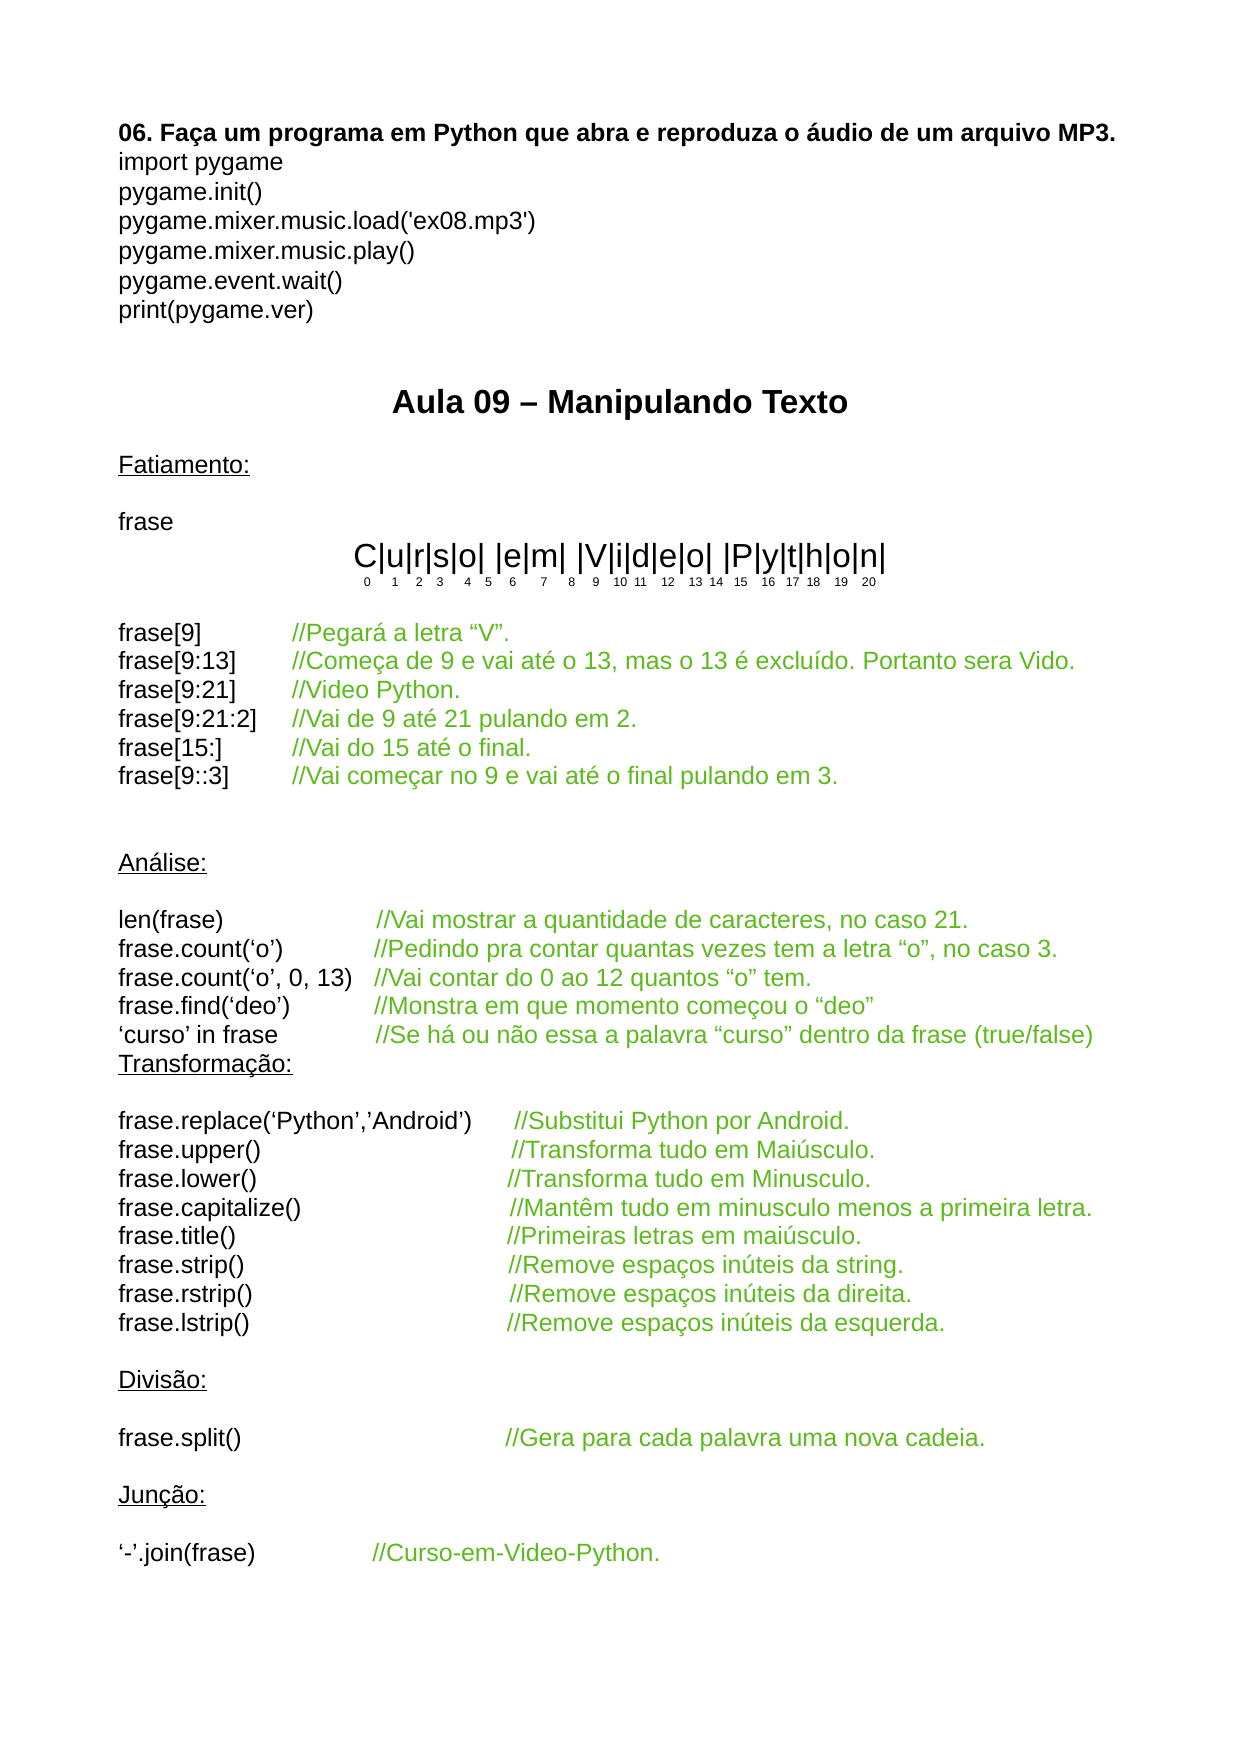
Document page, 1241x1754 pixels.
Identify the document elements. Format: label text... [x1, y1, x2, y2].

text Aula 09 – Manipulando Texto [118, 382, 1122, 421]
text frase.upper() //Transforma tudo em Maiúsculo. [118, 1135, 1122, 1164]
text frase[9:13] //Começa de 9 e vai até o 13, mas o 13 é excluído. Portanto sera Vido. [118, 646, 1122, 675]
text 06. Faça um programa em Python que abra e reproduza o áudio de um arquivo MP3. [118, 118, 1122, 147]
text frase.lower() //Transforma tudo em Minusculo. [118, 1164, 1122, 1192]
text frase.find(‘deo’) //Monstra em que momento começou o “deo” [118, 991, 1122, 1020]
text Análise: [118, 847, 1122, 876]
text frase.capitalize() //Mantêm tudo em minusculo menos a primeira letra. [118, 1192, 1122, 1221]
text frase.title() //Primeiras letras em maiúsculo. [118, 1221, 1122, 1250]
text frase.split() //Gera para cada palavra uma nova cadeia. [118, 1422, 1122, 1451]
text frase.lstrip() //Remove espaços inúteis da esquerda. [118, 1307, 1122, 1336]
text frase.rstrip() //Remove espaços inúteis da direita. [118, 1279, 1122, 1307]
text frase[9] //Pegará a letra “V”. [118, 617, 1122, 646]
text frase [118, 507, 1122, 536]
text frase[9::3] //Vai começar no 9 e vai até o final pulando em 3. [118, 761, 1122, 790]
text Junção: [118, 1480, 1122, 1509]
text ‘curso’ in frase //Se há ou não essa a palavra “curso” dentro da frase (true/false) [118, 1020, 1122, 1049]
text frase[9:21] //Video Python. [118, 675, 1122, 704]
text frase.replace(‘Python’,’Android’) //Substitui Python por Android. [118, 1106, 1122, 1135]
text print(pygame.ver) [118, 294, 1122, 324]
text Fatiamento: [118, 450, 1122, 478]
text frase[9:21:2] //Vai de 9 até 21 pulando em 2. [118, 704, 1122, 732]
text frase.count(‘o’) //Pedindo pra contar quantas vezes tem a letra “o”, no caso 3. [118, 934, 1122, 962]
text frase[15:] //Vai do 15 até o final. [118, 732, 1122, 761]
text import pygame [118, 147, 1122, 176]
text frase.count(‘o’, 0, 13) //Vai contar do 0 ao 12 quantos “o” tem. [118, 962, 1122, 991]
text pygame.init() [118, 176, 1122, 205]
text Divisão: [118, 1365, 1122, 1394]
text pygame.mixer.music.load('ex08.mp3') [118, 205, 1122, 235]
text frase.strip() //Remove espaços inúteis da string. [118, 1250, 1122, 1279]
text pygame.event.wait() [118, 265, 1122, 294]
text 0 1 2 3 4 5 6 7 8 9 10 11 12 13 14 15 16 17 18 19 20 [118, 574, 1122, 589]
text Transformação: [118, 1049, 1122, 1077]
text ‘-’.join(frase) //Curso-em-Video-Python. [118, 1537, 1122, 1566]
text C|u|r|s|o| |e|m| |V|i|d|e|o| |P|y|t|h|o|n| [118, 536, 1122, 574]
text pygame.mixer.music.play() [118, 235, 1122, 265]
text len(frase) //Vai mostrar a quantidade de caracteres, no caso 21. [118, 905, 1122, 934]
